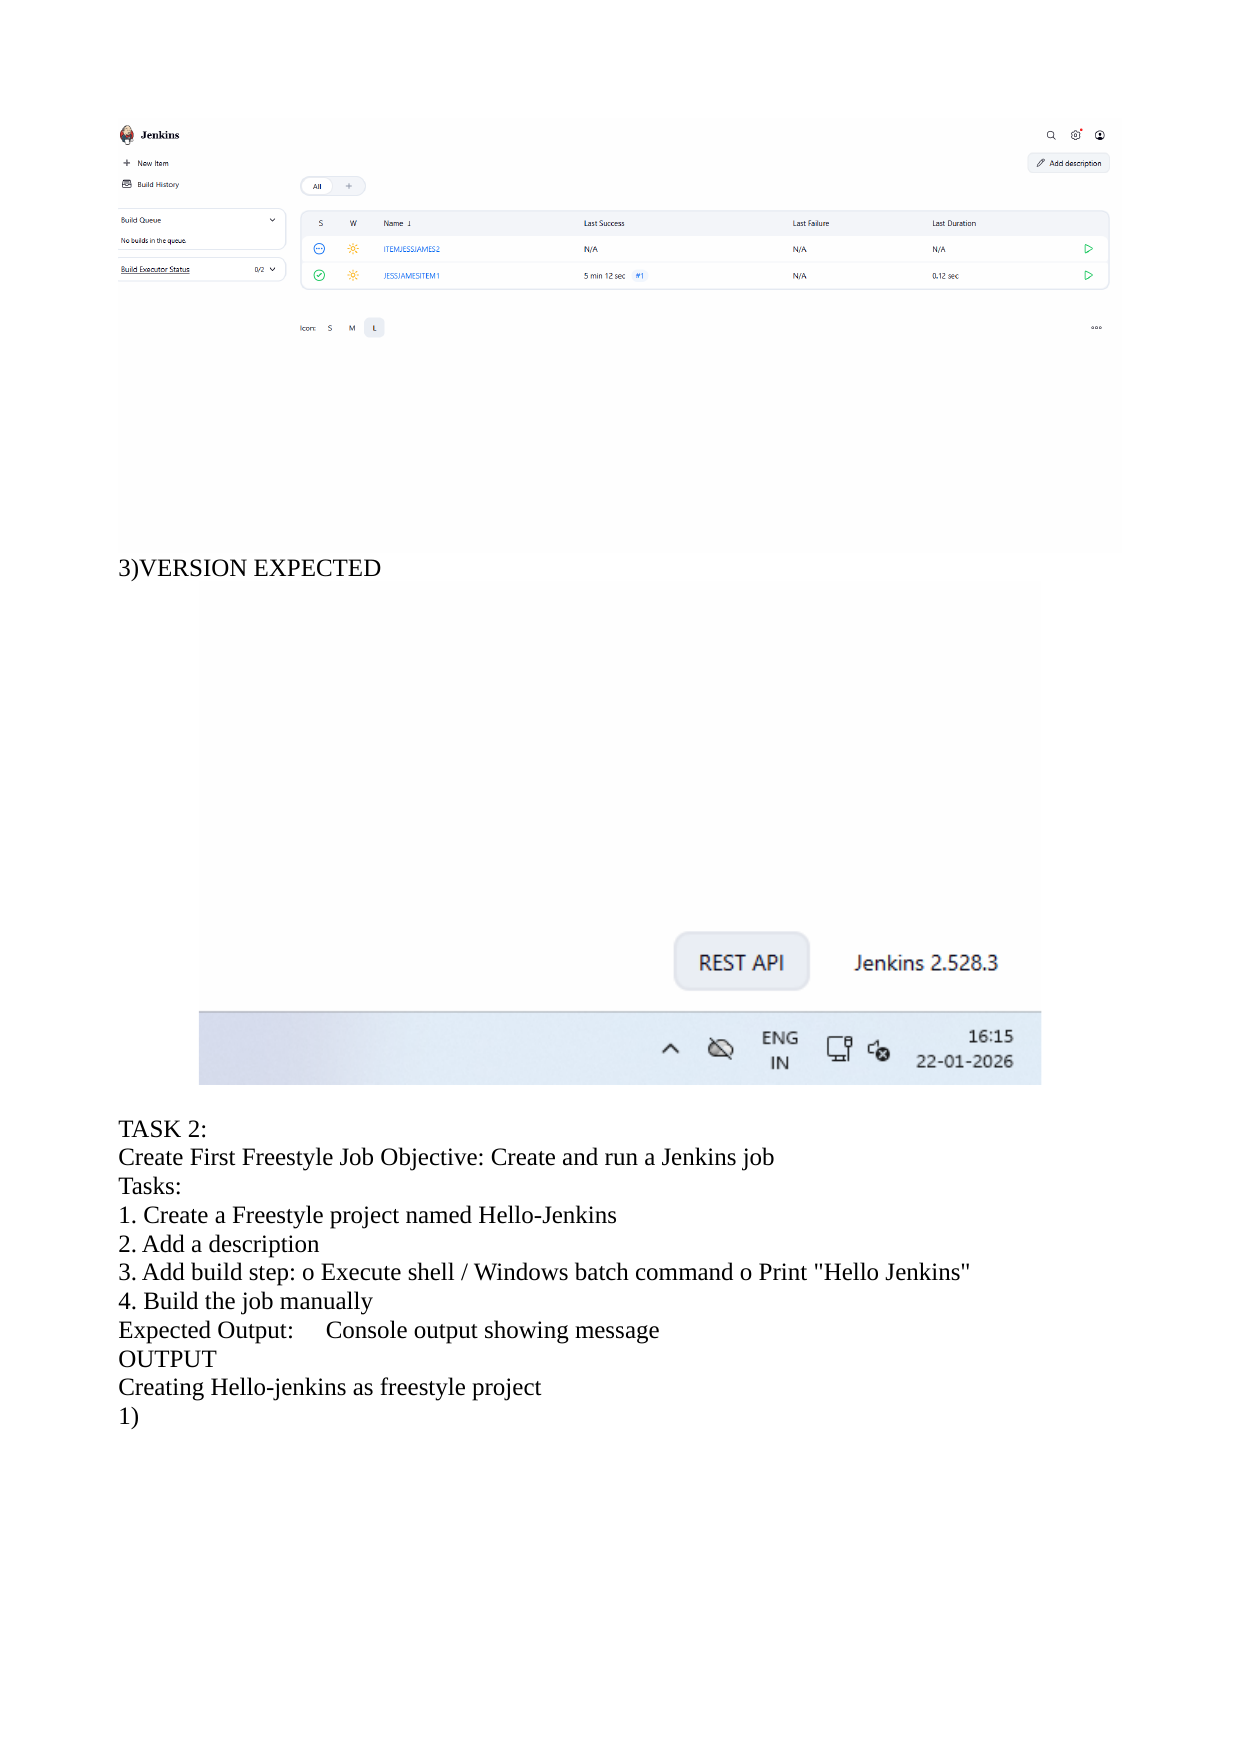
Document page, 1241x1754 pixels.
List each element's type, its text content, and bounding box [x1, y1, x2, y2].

text Tasks: [118, 1171, 1122, 1200]
picture [118, 118, 1123, 553]
text 2. Add a description [118, 1229, 1122, 1257]
text OUTPUT [118, 1344, 1122, 1372]
text 3. Add build step: o Execute shell / Windows batch command o Print "Hello Jenkins" [118, 1257, 1122, 1286]
text Expected Output:  Console output showing message [118, 1315, 1122, 1344]
text Creating Hello-jenkins as freestyle project [118, 1372, 1122, 1401]
text TASK 2: [118, 1114, 1122, 1142]
text 1. Create a Freestyle project named Hello-Jenkins [118, 1200, 1122, 1229]
text Create First Freestyle Job Objective: Create and run a Jenkins job [118, 1142, 1122, 1171]
text 3)VERSION EXPECTED [118, 553, 1122, 582]
picture [198, 581, 1042, 1085]
text 4. Build the job manually [118, 1286, 1122, 1315]
text 1) [118, 1401, 1122, 1430]
